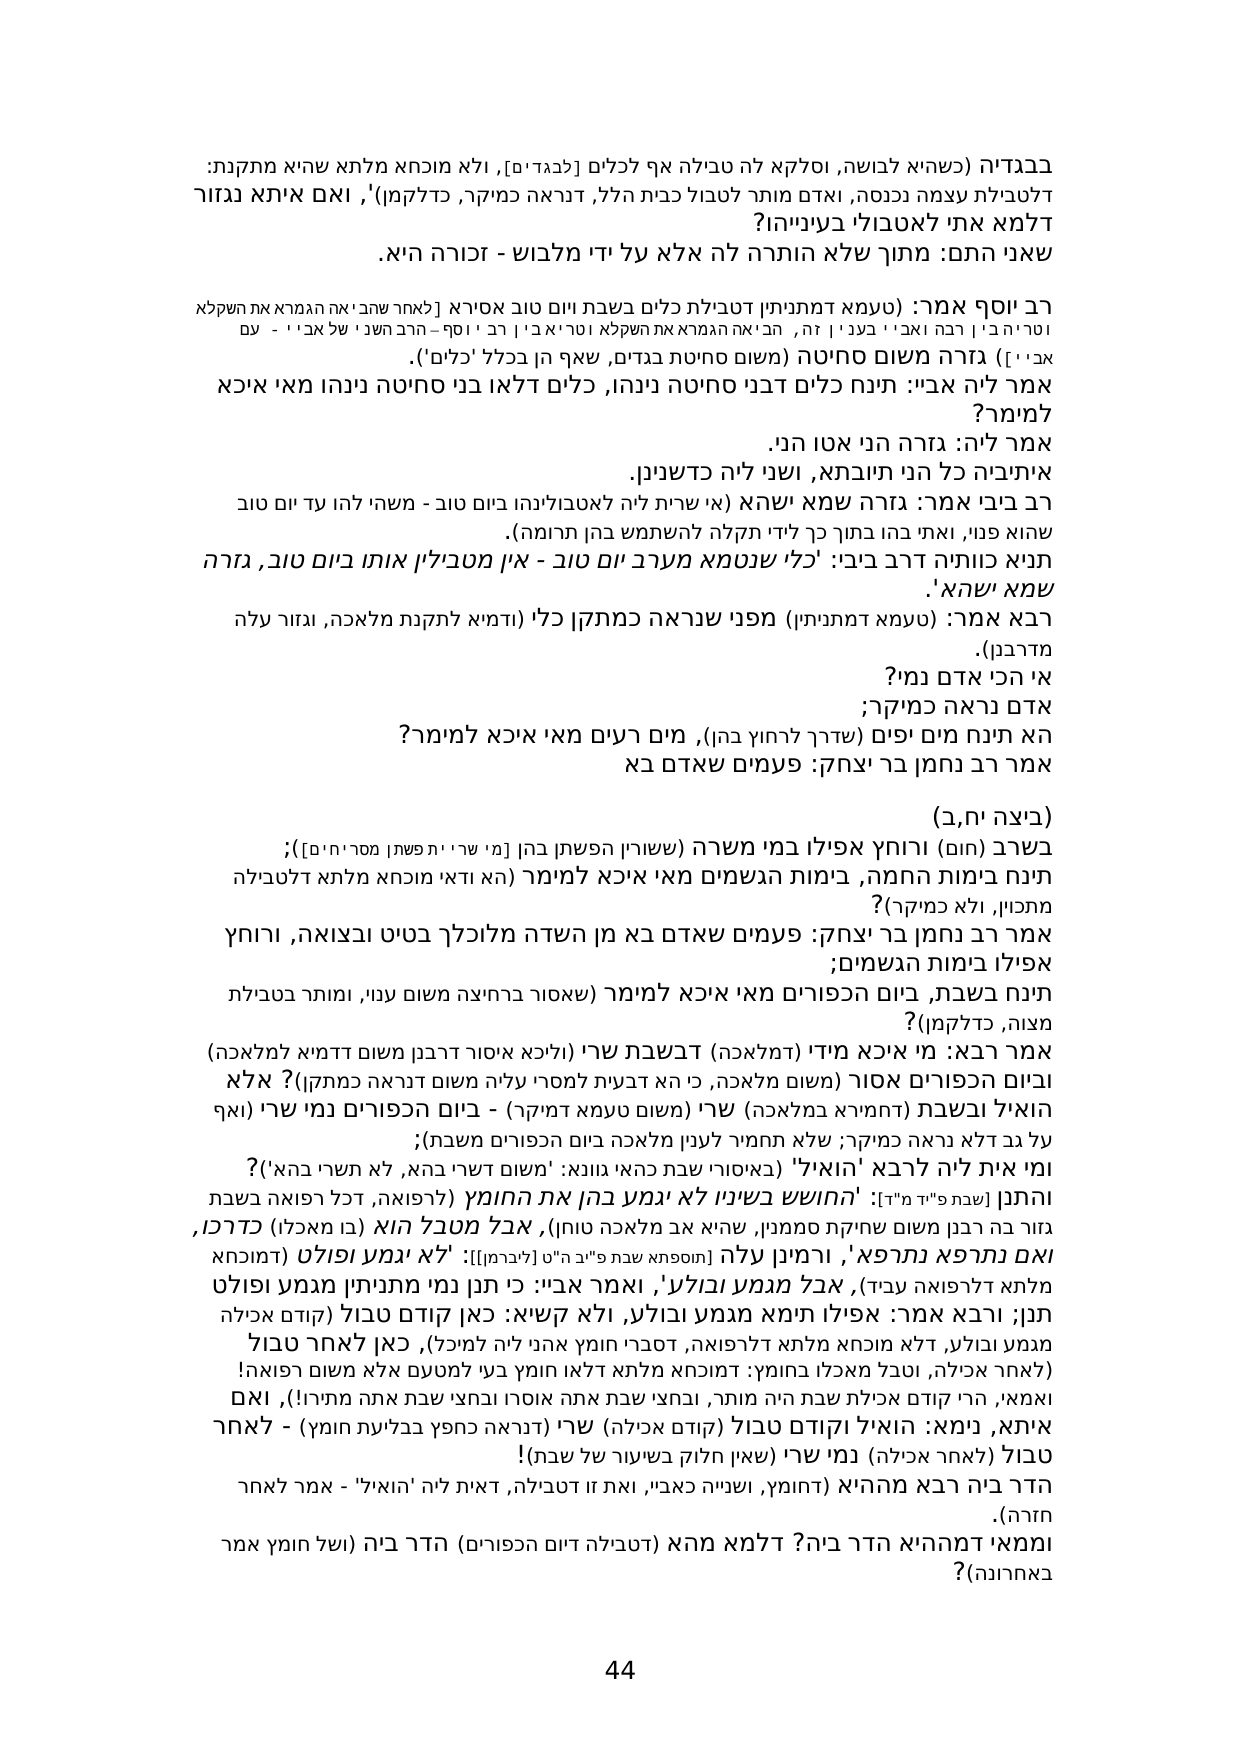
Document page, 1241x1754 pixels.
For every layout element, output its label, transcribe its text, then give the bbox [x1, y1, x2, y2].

text שאני התם: מתוך שלא הותרה לה אלא על ידי מלבוש - זכורה היא. [187, 238, 1053, 267]
text בשרב (חום) ורוחץ אפילו במי משרה (ששורין הפשתן בהן [מי שריית פשתן מסריחים]); [187, 832, 1053, 861]
text אמר רב נחמן בר יצחק: פעמים שאדם בא מן השדה מלוכלך בטיט ובצואה, ורוחץ אפילו בימות הגשמים; [187, 919, 1053, 978]
text בבגדיה (כשהיא לבושה, וסלקא לה טבילה אף לכלים [לבגדים], ולא מוכחא מלתא שהיא מתקנת: דלטבילת עצמה נכנסה, ואדם מותר לטבול כבית הלל, דנראה כמיקר, כדלקמן)', ואם איתא נגזור דלמא אתי לאטבולי בעינייהו? [187, 150, 1053, 238]
text אמר רב נחמן בר יצחק: פעמים שאדם בא [187, 749, 1053, 778]
text תינח בימות החמה, בימות הגשמים מאי איכא למימר (הא ודאי מוכחא מלתא דלטבילה מתכוין, ולא כמיקר)? [187, 861, 1053, 919]
text וממאי דמההיא הדר ביה? דלמא מהא (דטבילה דיום הכפורים) הדר ביה (ושל חומץ אמר באחרונה)? [187, 1528, 1053, 1587]
text רב יוסף אמר: (טעמא דמתניתין דטבילת כלים בשבת ויום טוב אסירא [לאחר שהביאה הגמרא את השקלא וטריה בין רבה ואביי בענין זה, הביאה הגמרא את השקלא וטריא בין רב יוסף – הרב השני של אביי - עם אביי]) גזרה משום סחיטה (משום סחיטת בגדים, שאף הן בכלל 'כלים'). [187, 291, 1053, 370]
text הדר ביה רבא מההיא (דחומץ, ושנייה כאביי, ואת זו דטבילה, דאית ליה 'הואיל' - אמר לאחר חזרה). [187, 1470, 1053, 1528]
text תניא כוותיה דרב ביבי: 'כלי שנטמא מערב יום טוב - אין מטבילין אותו ביום טוב, גזרה שמא ישהא'. [187, 545, 1053, 603]
text רבא אמר: (טעמא דמתניתין) מפני שנראה כמתקן כלי (ודמיא לתקנת מלאכה, וגזור עלה מדרבנן). [187, 603, 1053, 662]
text (ביצה יח,ב) [187, 803, 1053, 832]
text אמר ליה אביי: תינח כלים דבני סחיטה נינהו, כלים דלאו בני סחיטה נינהו מאי איכא למימר? [187, 370, 1053, 428]
text אמר ליה: גזרה הני אטו הני. [187, 428, 1053, 458]
text אמר רבא: מי איכא מידי (דמלאכה) דבשבת שרי (וליכא איסור דרבנן משום דדמיא למלאכה) וביום הכפורים אסור (משום מלאכה, כי הא דבעית למסרי עליה משום דנראה כמתקן)? אלא הואיל ובשבת (דחמירא במלאכה) שרי (משום טעמא דמיקר) - ביום הכפורים נמי שרי (ואף על גב דלא נראה כמיקר; שלא תחמיר לענין מלאכה ביום הכפורים משבת); [187, 1036, 1053, 1153]
text איתיביה כל הני תיובתא, ושני ליה כדשנינן. [187, 458, 1053, 487]
text אי הכי אדם נמי? [187, 662, 1053, 691]
text הא תינח מים יפים (שדרך לרחוץ בהן), מים רעים מאי איכא למימר? [187, 720, 1053, 749]
text אדם נראה כמיקר; [187, 691, 1053, 720]
text ומי אית ליה לרבא 'הואיל' (באיסורי שבת כהאי גוונא: 'משום דשרי בהא, לא תשרי בהא')? והתנן [שבת פ"יד מ"ד]: 'החושש בשיניו לא יגמע בהן את החומץ (לרפואה, דכל רפואה בשבת גזור בה רבנן משום שחיקת סממנין, שהיא אב מלאכה טוחן), אבל מטבל הוא (בו מאכלו) כדרכו, ואם נתרפא נתרפא', ורמינן עלה [תוספתא שבת פ"יב ה"ט [ליברמן]]: 'לא יגמע ופולט (דמוכחא מלתא דלרפואה עביד), אבל מגמע ובולע', ואמר אביי: כי תנן נמי מתניתין מגמע ופולט תנן; ורבא אמר: אפילו תימא מגמע ובולע, ולא קשיא: כאן קודם טבול (קודם אכילה מגמע ובולע, דלא מוכחא מלתא דלרפואה, דסברי חומץ אהני ליה למיכל), כאן לאחר טבול (לאחר אכילה, וטבל מאכלו בחומץ: דמוכחא מלתא דלאו חומץ בעי למטעם אלא משום רפואה! ואמאי, הרי קודם אכילת שבת היה מותר, ובחצי שבת אתה אוסרו ובחצי שבת אתה מתירו!), ואם איתא, נימא: הואיל וקודם טבול (קודם אכילה) שרי (דנראה כחפץ בבליעת חומץ) - לאחר טבול (לאחר אכילה) נמי שרי (שאין חלוק בשיעור של שבת)! [187, 1153, 1053, 1470]
text רב ביבי אמר: גזרה שמא ישהא (אי שרית ליה לאטבולינהו ביום טוב - משהי להו עד יום טוב שהוא פנוי, ואתי בהו בתוך כך לידי תקלה להשתמש בהן תרומה). [187, 487, 1053, 545]
text תינח בשבת, ביום הכפורים מאי איכא למימר (שאסור ברחיצה משום ענוי, ומותר בטבילת מצוה, כדלקמן)? [187, 978, 1053, 1036]
